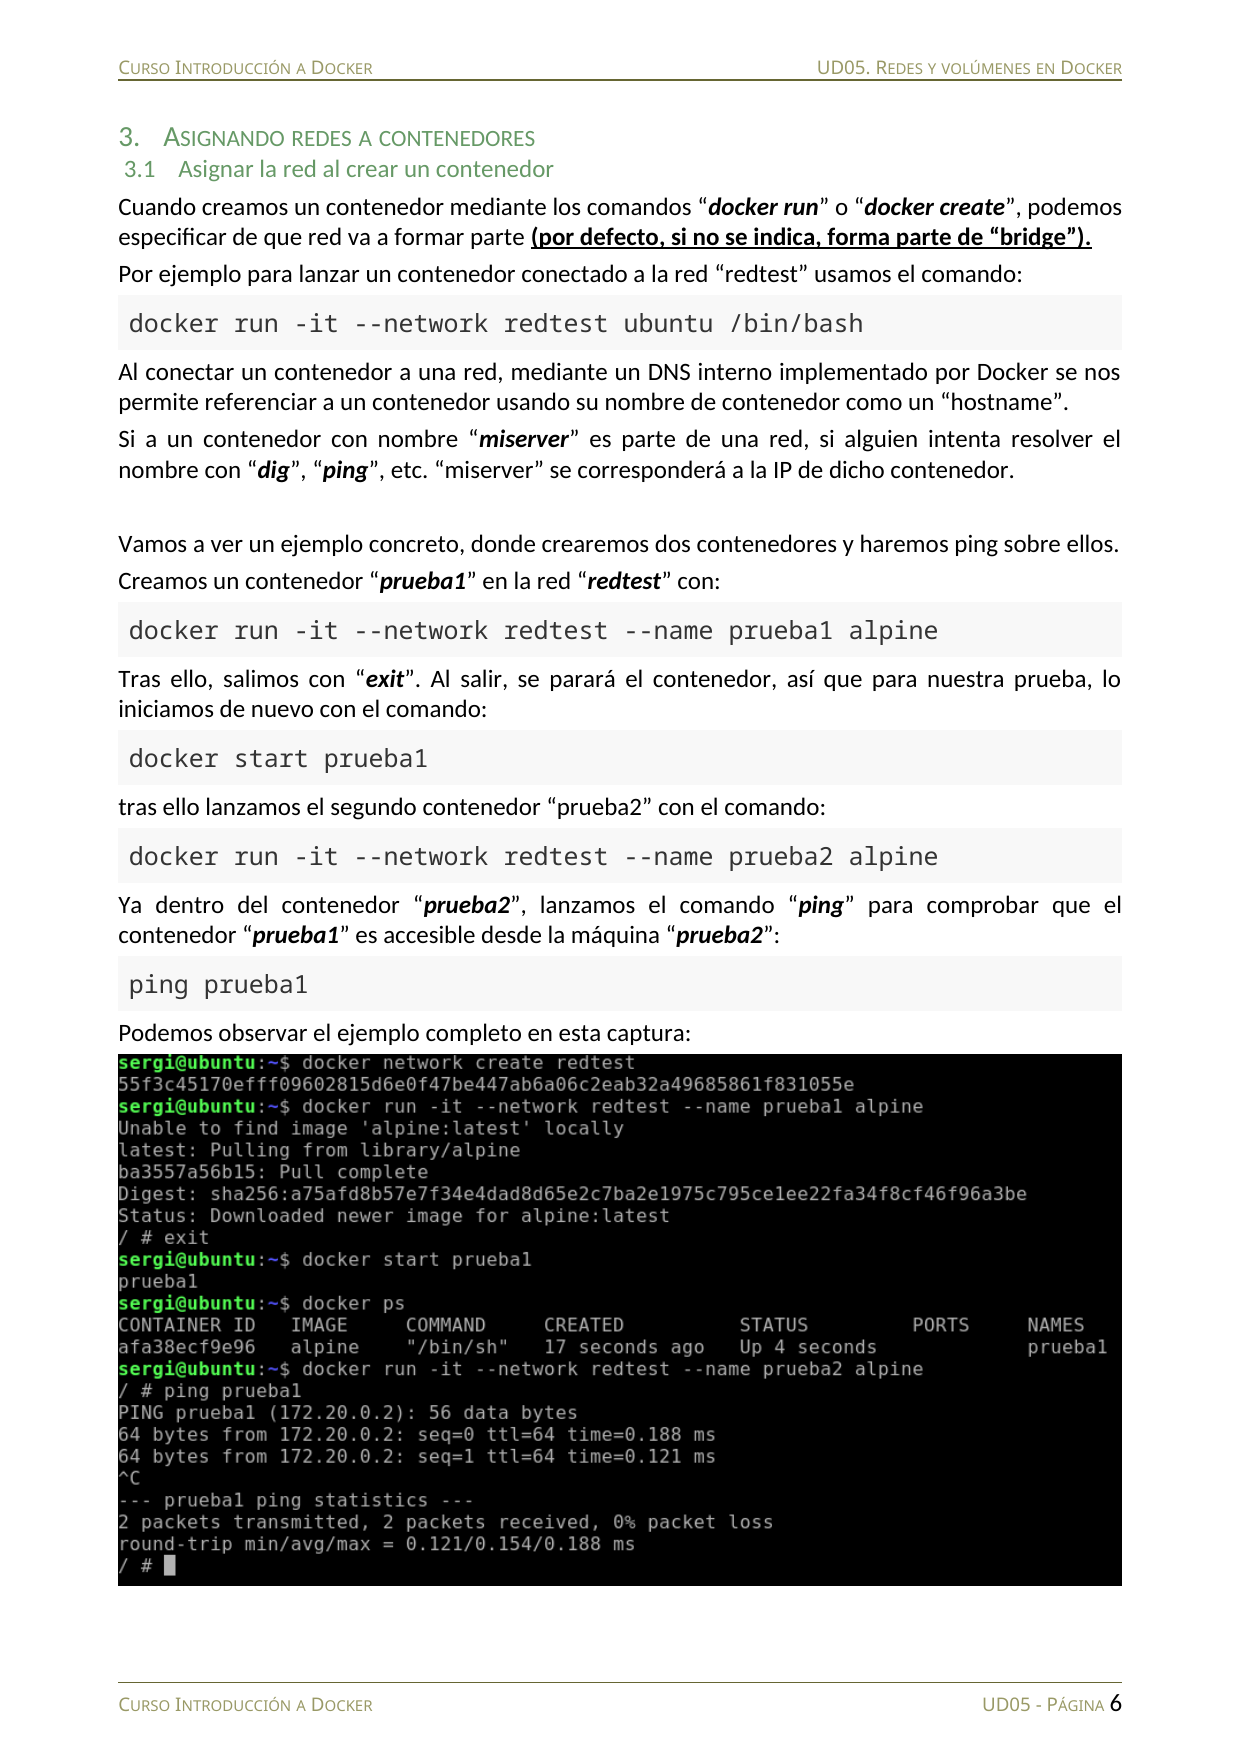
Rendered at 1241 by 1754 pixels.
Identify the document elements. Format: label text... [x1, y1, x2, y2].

table_header docker run -it --network redtest --name prueba1 alpine [118, 602, 1122, 657]
text tras ello lanzamos el segundo contenedor “prueba2” con el comando: [118, 791, 1122, 822]
table_header docker run -it --network redtest ubuntu /bin/bash [118, 295, 1122, 350]
text Al conectar un contenedor a una red, mediante un DNS interno implementado por Docker se nos permite referenciar a un contenedor usando su nombre de contenedor como un “hostname”. [118, 356, 1122, 417]
text Ya dentro del contenedor “prueba2”, lanzamos el comando “ping” para comprobar que el contenedor “prueba1” es accesible desde la máquina “prueba2”: [118, 889, 1122, 950]
text Por ejemplo para lanzar un contenedor conectado a la red “redtest” usamos el comando: [118, 258, 1122, 289]
table_header docker run -it --network redtest --name prueba2 alpine [118, 828, 1122, 883]
table_header docker start prueba1 [118, 730, 1122, 785]
text Si a un contenedor con nombre “miserver” es parte de una red, si alguien intenta resolver el nombre con “dig”, “ping”, etc. “miserver” se corresponderá a la IP de dicho contenedor. [118, 423, 1122, 484]
text Podemos observar el ejemplo completo en esta captura: [118, 1017, 1122, 1048]
text Vamos a ver un ejemplo concreto, donde crearemos dos contenedores y haremos ping sobre ellos. [118, 528, 1122, 558]
subtitle Asignar la red al crear un contenedor [118, 154, 1122, 184]
text Creamos un contenedor “prueba1” en la red “redtest” con: [118, 565, 1122, 595]
text Tras ello, salimos con “exit”. Al salir, se parará el contenedor, así que para nuestra prueba, lo iniciamos de nuevo con el comando: [118, 663, 1122, 724]
subtitle Asignando redes a contenedores [118, 118, 1122, 154]
text Cuando creamos un contenedor mediante los comandos “docker run” o “docker create”, podemos especificar de que red va a formar parte (por defecto, si no se indica, forma parte de “bridge”). [118, 191, 1122, 252]
picture [118, 1054, 1122, 1586]
table_header ping prueba1 [118, 956, 1122, 1011]
